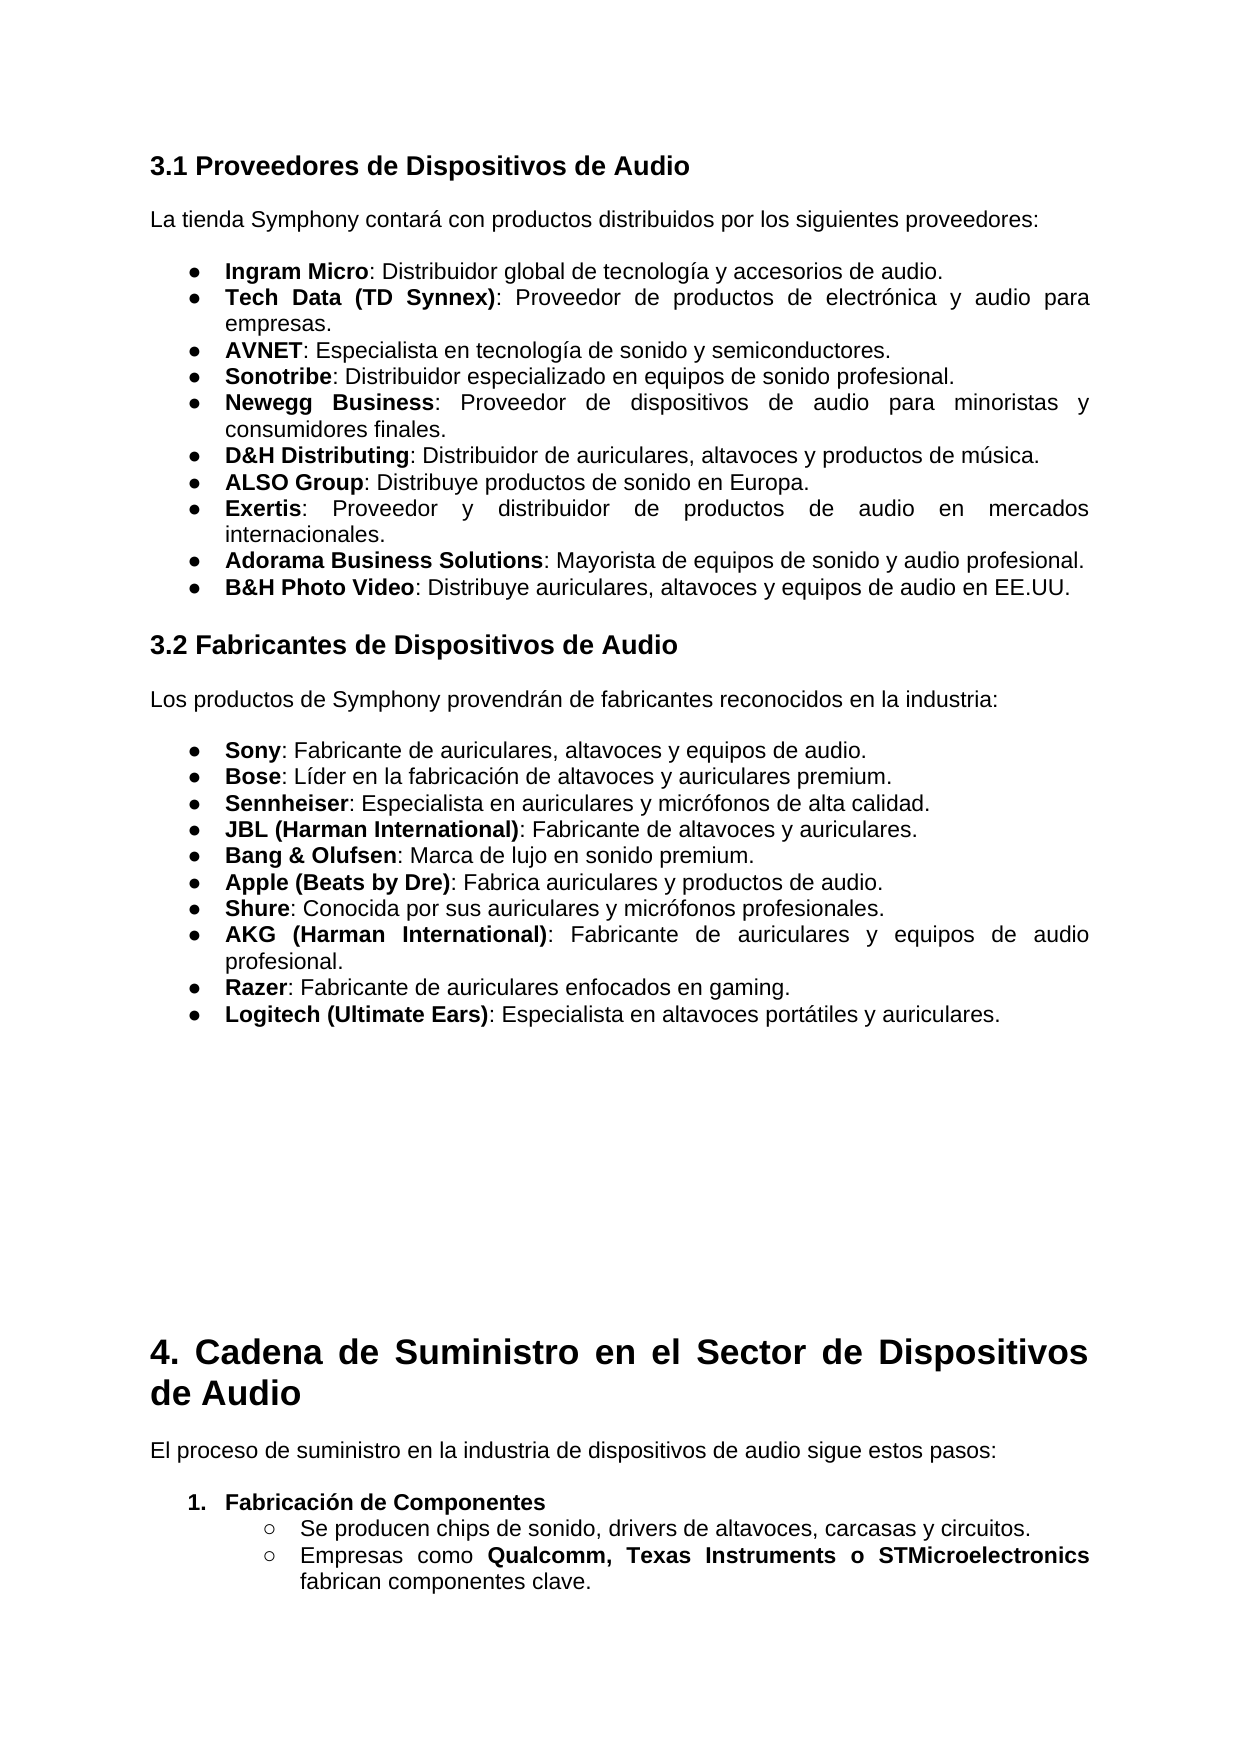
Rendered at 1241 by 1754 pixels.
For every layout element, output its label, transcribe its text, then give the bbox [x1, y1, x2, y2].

list Apple (Beats by Dre): Fabrica auriculares y productos de audio. [187, 869, 1090, 895]
list AKG (Harman International): Fabricante de auriculares y equipos de audio profesional. [187, 921, 1090, 974]
list Logitech (Ultimate Ears): Especialista en altavoces portátiles y auriculares. [187, 1001, 1090, 1027]
text La tienda Symphony contará con productos distribuidos por los siguientes proveedores: [150, 206, 1090, 233]
list Adorama Business Solutions: Mayorista de equipos de sonido y audio profesional. [187, 547, 1090, 574]
list B&H Photo Video: Distribuye auriculares, altavoces y equipos de audio en EE.UU. [187, 574, 1090, 600]
list Sennheiser: Especialista en auriculares y micrófonos de alta calidad. [187, 790, 1090, 816]
subtitle 3.2 Fabricantes de Dispositivos de Audio [150, 629, 1090, 661]
list Fabricación de Componentes [187, 1489, 1090, 1515]
list Newegg Business: Proveedor de dispositivos de audio para minoristas y consumidores finales. [187, 389, 1090, 442]
text El proceso de suministro en la industria de dispositivos de audio sigue estos pasos: [150, 1437, 1090, 1464]
list Sonotribe: Distribuidor especializado en equipos de sonido profesional. [187, 363, 1090, 389]
list Shure: Conocida por sus auriculares y micrófonos profesionales. [187, 895, 1090, 921]
list Ingram Micro: Distribuidor global de tecnología y accesorios de audio. [187, 258, 1090, 284]
list Bose: Líder en la fabricación de altavoces y auriculares premium. [187, 763, 1090, 790]
list AVNET: Especialista en tecnología de sonido y semiconductores. [187, 337, 1090, 363]
list Exertis: Proveedor y distribuidor de productos de audio en mercados internacionales. [187, 495, 1090, 547]
subtitle 3.1 Proveedores de Dispositivos de Audio [150, 150, 1090, 181]
list Tech Data (TD Synnex): Proveedor de productos de electrónica y audio para empresas. [187, 284, 1090, 337]
list Bang & Olufsen: Marca de lujo en sonido premium. [187, 842, 1090, 869]
list Razer: Fabricante de auriculares enfocados en gaming. [187, 974, 1090, 1001]
list D&H Distributing: Distribuidor de auriculares, altavoces y productos de música. [187, 442, 1090, 468]
list ALSO Group: Distribuye productos de sonido en Europa. [187, 468, 1090, 495]
list JBL (Harman International): Fabricante de altavoces y auriculares. [187, 816, 1090, 842]
list Sony: Fabricante de auriculares, altavoces y equipos de audio. [187, 737, 1090, 763]
list Se producen chips de sonido, drivers de altavoces, carcasas y circuitos. [262, 1515, 1090, 1542]
text Los productos de Symphony provendrán de fabricantes reconocidos en la industria: [150, 686, 1090, 712]
list Empresas como Qualcomm, Texas Instruments o STMicroelectronics fabrican componentes clave. [262, 1542, 1090, 1594]
subtitle 4. Cadena de Suministro en el Sector de Dispositivos de Audio [150, 1331, 1090, 1412]
